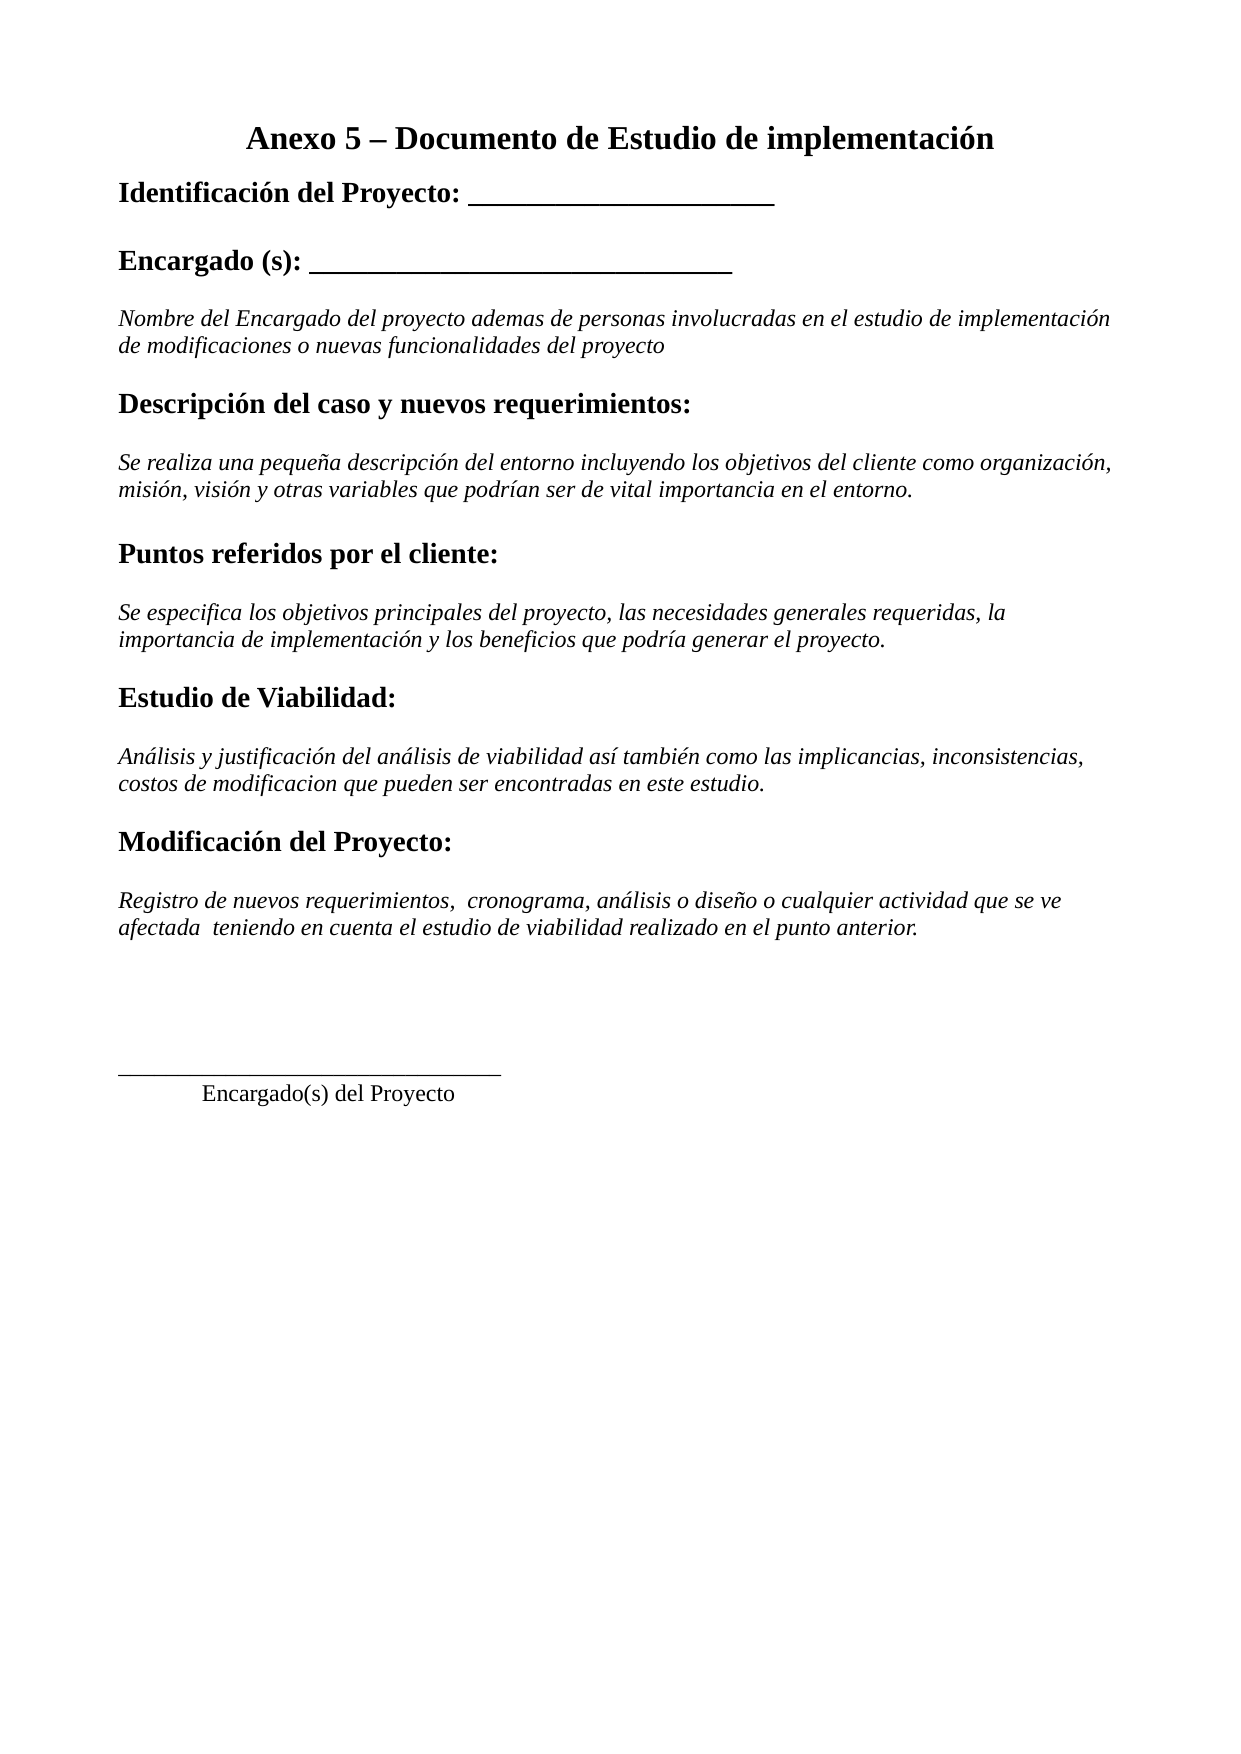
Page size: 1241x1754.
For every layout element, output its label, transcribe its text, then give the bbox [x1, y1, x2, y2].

text Identificación del Proyecto: _____________________ [118, 176, 1122, 209]
text Análisis y justificación del análisis de viabilidad así también como las implicancias, inconsistencias, costos de modificacion que pueden ser encontradas en este estudio. [118, 742, 1122, 797]
text Nombre del Encargado del proyecto ademas de personas involucradas en el estudio de implementación de modificaciones o nuevas funcionalidades del proyecto [118, 304, 1122, 359]
text ________________________________ [118, 1051, 1122, 1079]
text Anexo 5 – Documento de Estudio de implementación [118, 118, 1122, 156]
text Modificación del Proyecto: [118, 824, 1122, 858]
text Encargado(s) del Proyecto [118, 1079, 1122, 1106]
text Se especifica los objetivos principales del proyecto, las necesidades generales requeridas, la importancia de implementación y los beneficios que podría generar el proyecto. [118, 598, 1122, 653]
text Se realiza una pequeña descripción del entorno incluyendo los objetivos del cliente como organización, misión, visión y otras variables que podrían ser de vital importancia en el entorno. [118, 448, 1122, 503]
text Encargado (s): _____________________________ [118, 243, 1122, 276]
text Descripción del caso y nuevos requerimientos: [118, 387, 1122, 420]
text Puntos referidos por el cliente: [118, 537, 1122, 570]
text Estudio de Viabilidad: [118, 681, 1122, 714]
text Registro de nuevos requerimientos, cronograma, análisis o diseño o cualquier actividad que se ve afectada teniendo en cuenta el estudio de viabilidad realizado en el punto anterior. [118, 886, 1122, 941]
